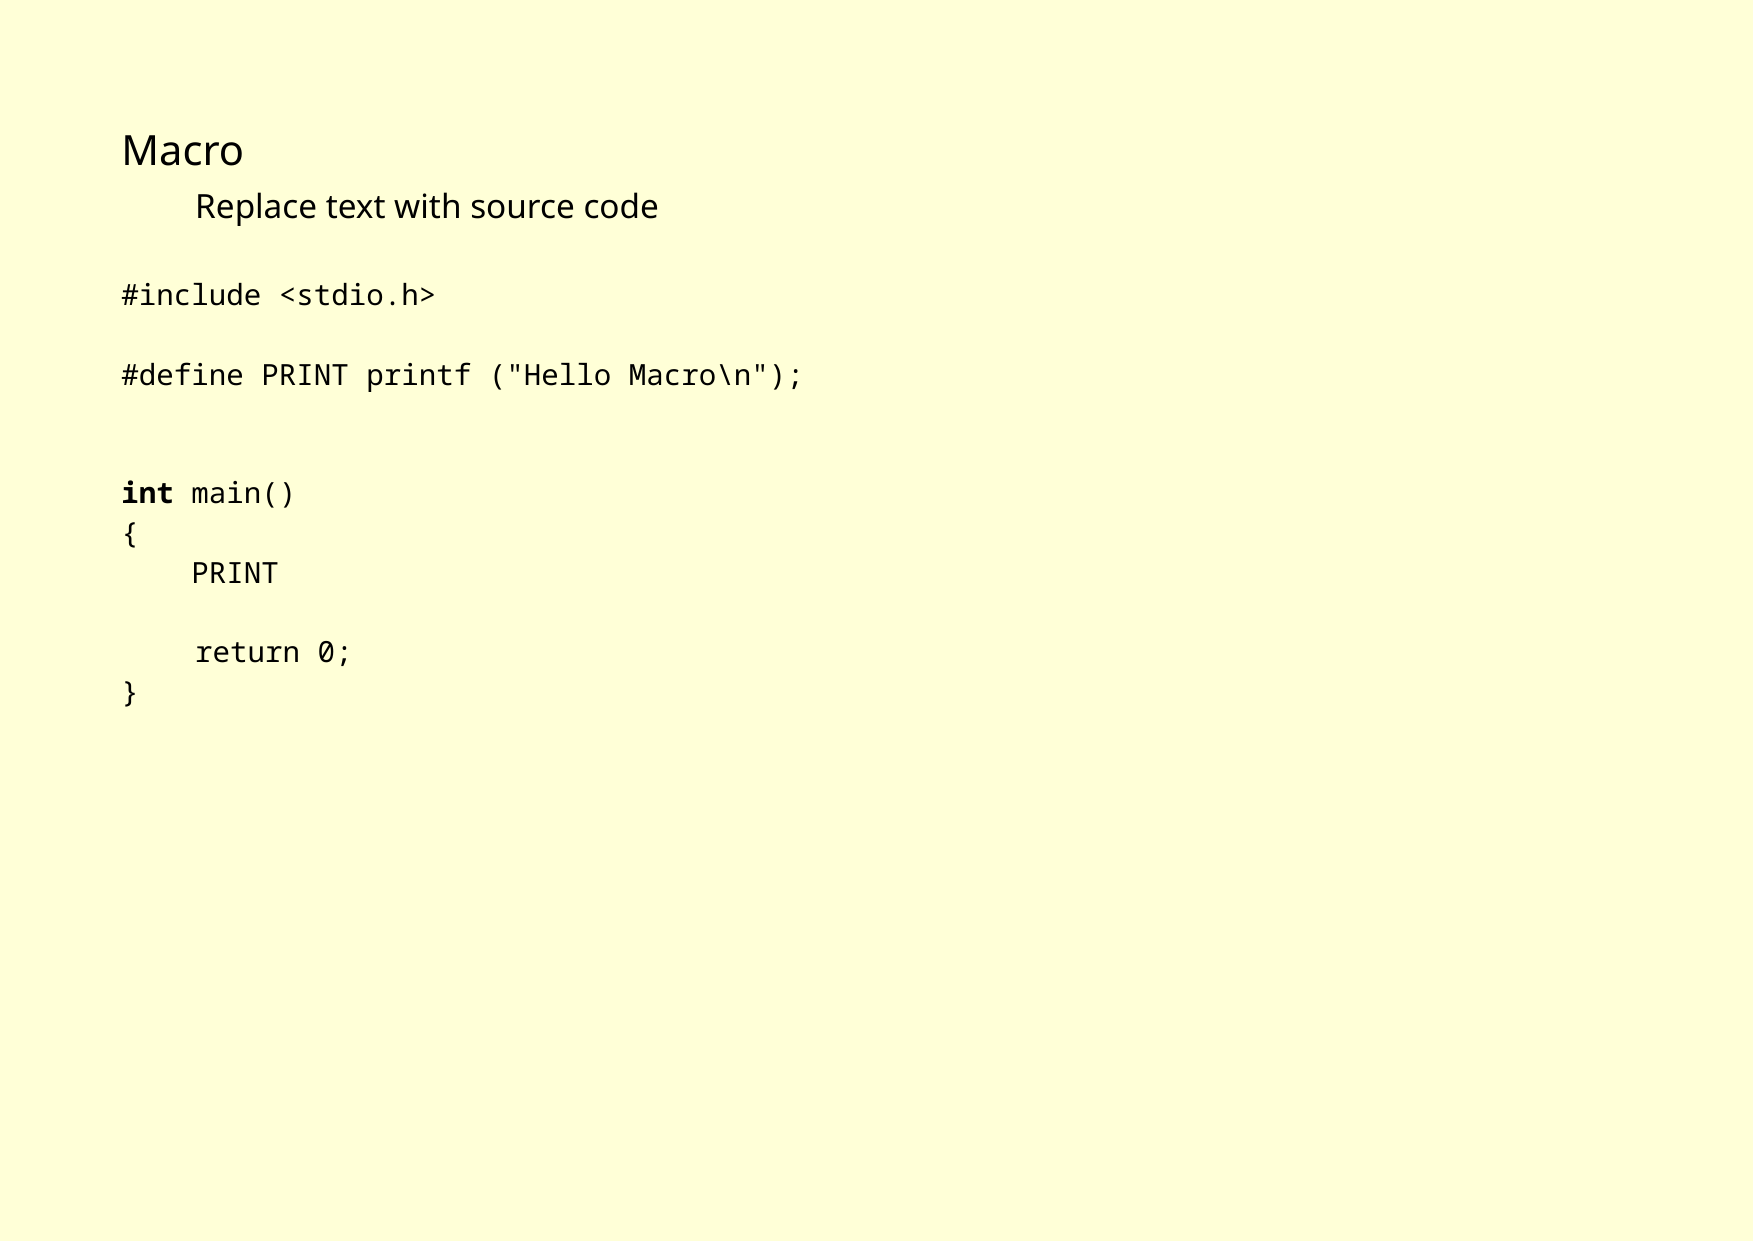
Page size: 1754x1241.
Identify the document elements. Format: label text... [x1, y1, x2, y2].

text PRINT [121, 552, 1632, 592]
text } [121, 671, 1632, 711]
text { [121, 512, 1632, 552]
text #include <stdio.h> [121, 274, 1632, 314]
text int main() [121, 473, 1632, 512]
text Macro [121, 121, 1632, 178]
text return 0; [121, 632, 1632, 671]
text #define PRINT printf ("Hello Macro\n"); [121, 354, 1632, 393]
text Replace text with source code [121, 178, 1632, 229]
